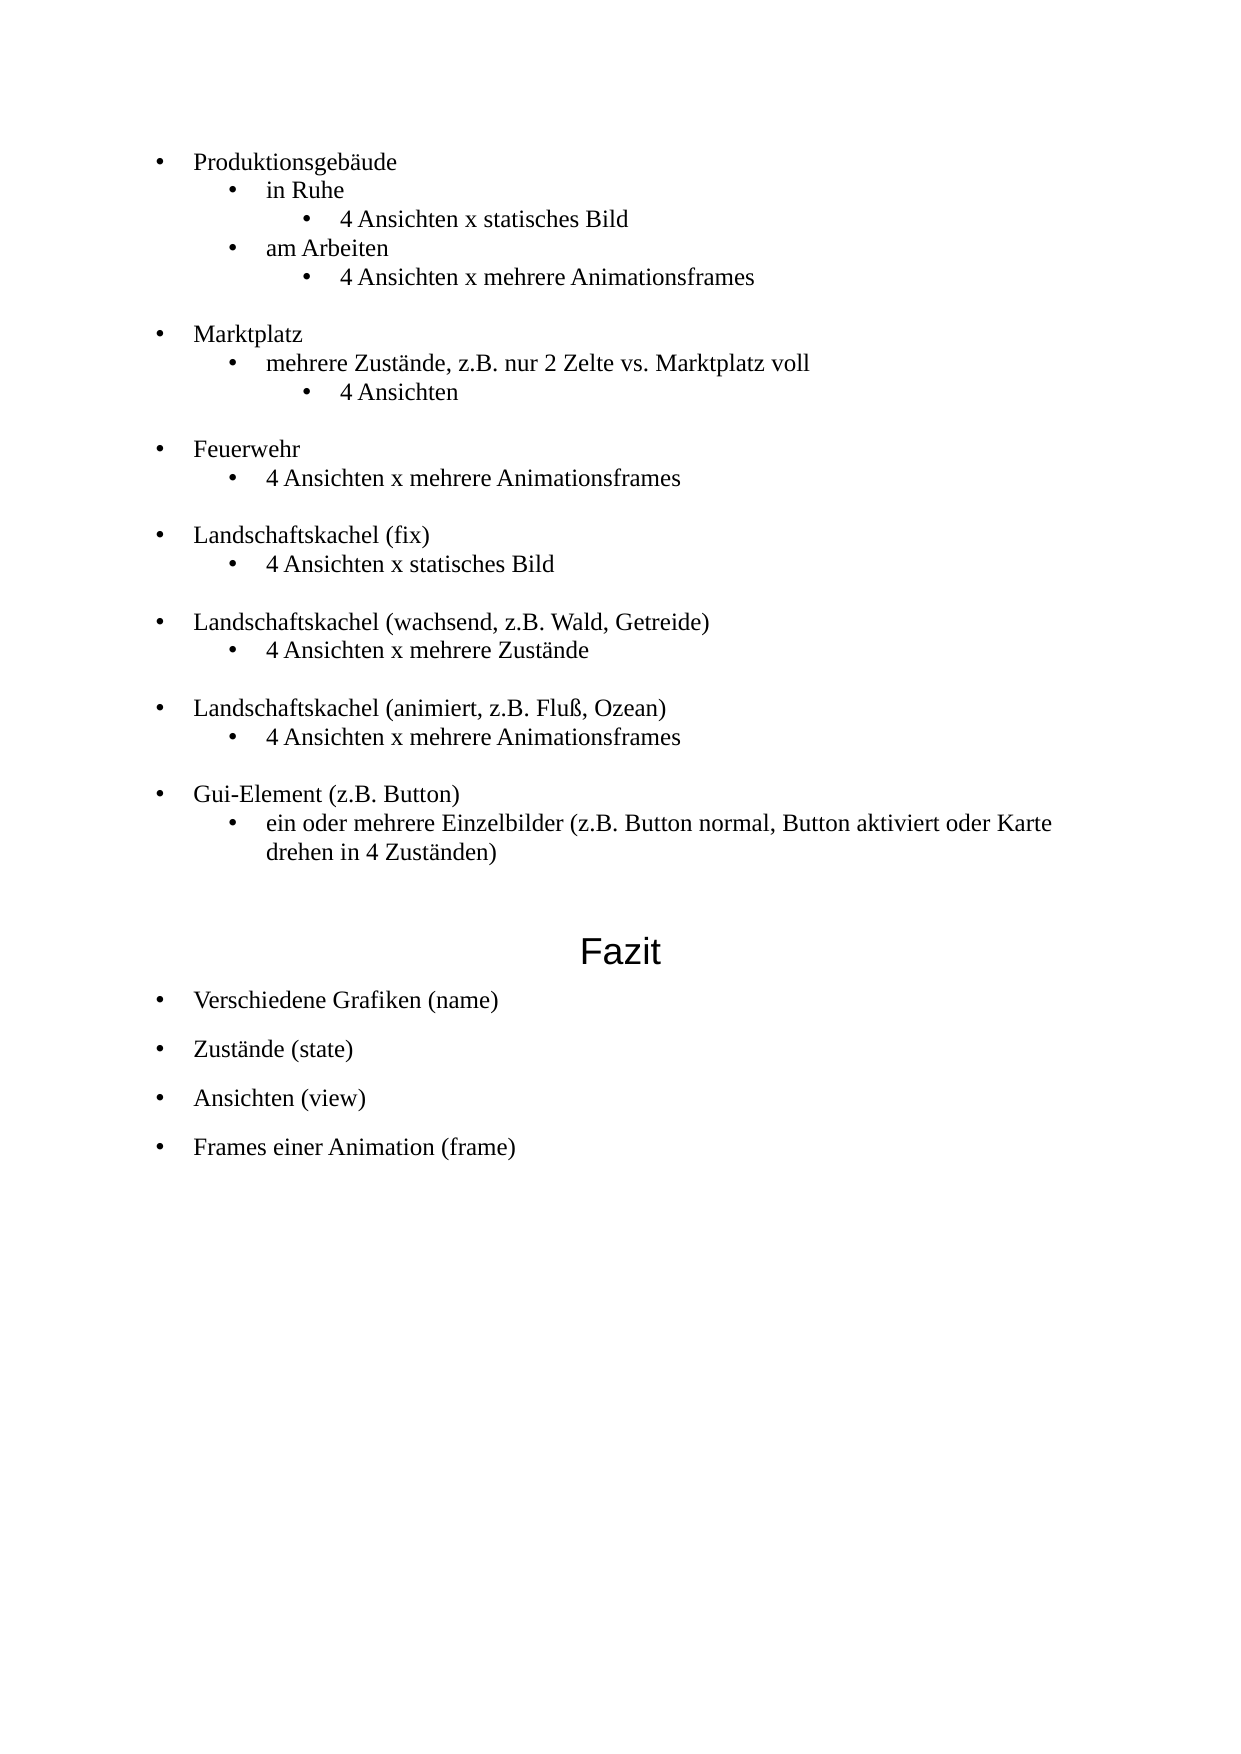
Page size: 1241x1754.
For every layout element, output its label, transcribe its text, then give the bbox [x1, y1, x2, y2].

list Verschiedene Grafiken (name) [156, 985, 1122, 1014]
list Landschaftskachel (animiert, z.B. Fluß, Ozean) [156, 693, 1122, 722]
list 4 Ansichten x statisches Bild [302, 204, 1122, 233]
list 4 Ansichten [302, 377, 1122, 406]
list Feuerwehr [156, 434, 1122, 463]
list Ansichten (view) [156, 1083, 1122, 1112]
list Landschaftskachel (wachsend, z.B. Wald, Getreide) [156, 607, 1122, 636]
list Marktplatz [156, 319, 1122, 348]
list Frames einer Animation (frame) [156, 1132, 1122, 1161]
list Landschaftskachel (fix) [156, 521, 1122, 549]
list 4 Ansichten x mehrere Animationsframes [302, 262, 1122, 291]
list Zustände (state) [156, 1034, 1122, 1063]
list mehrere Zustände, z.B. nur 2 Zelte vs. Marktplatz voll [228, 348, 1122, 377]
list in Ruhe [228, 176, 1122, 204]
list 4 Ansichten x mehrere Animationsframes [228, 722, 1122, 751]
list 4 Ansichten x statisches Bild [228, 549, 1122, 578]
list ein oder mehrere Einzelbilder (z.B. Button normal, Button aktiviert oder Karte drehen in 4 Zuständen) [228, 808, 1122, 866]
list Gui-Element (z.B. Button) [156, 779, 1122, 808]
list am Arbeiten [228, 233, 1122, 262]
list 4 Ansichten x mehrere Zustände [228, 636, 1122, 664]
list 4 Ansichten x mehrere Animationsframes [228, 463, 1122, 492]
subtitle Fazit [118, 929, 1122, 972]
list Produktionsgebäude [156, 147, 1122, 176]
